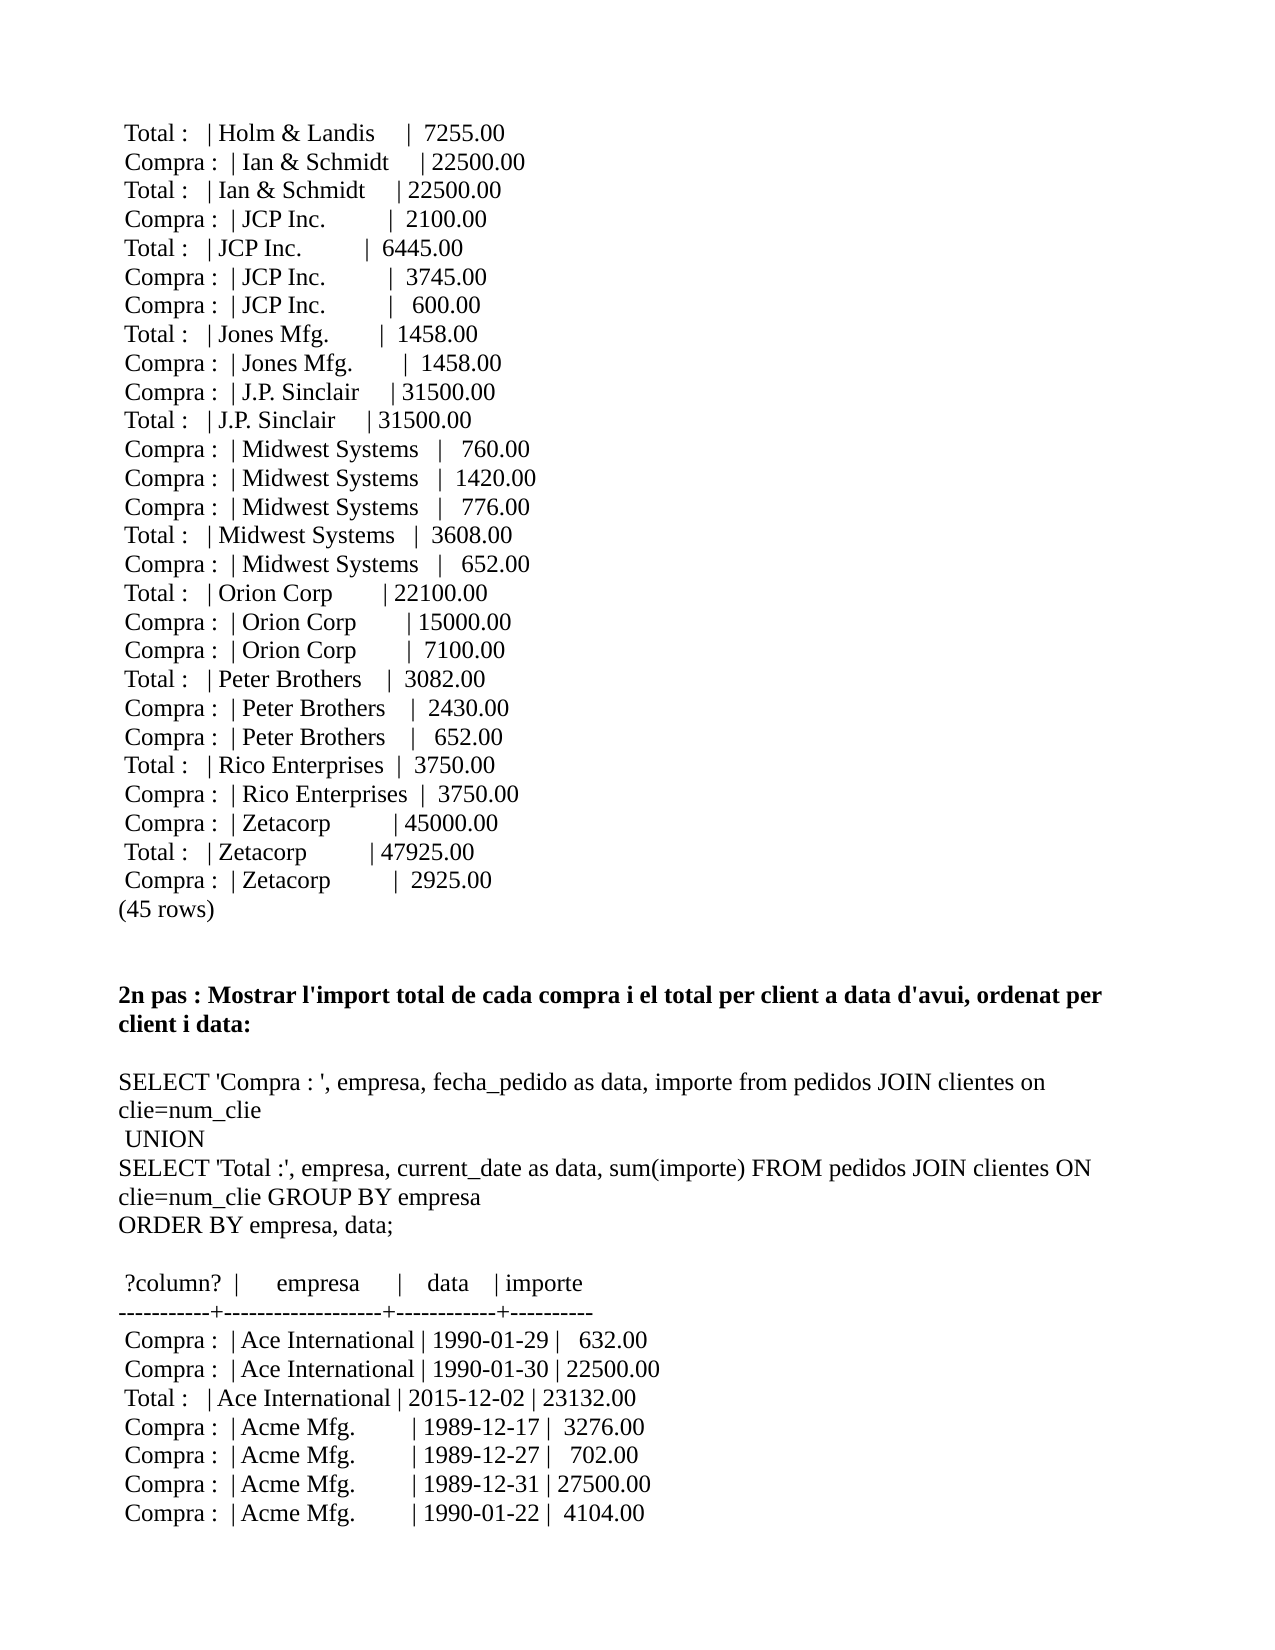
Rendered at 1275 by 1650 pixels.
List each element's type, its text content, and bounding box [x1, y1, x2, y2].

text Compra : | Ace International | 1990-01-30 | 22500.00 [118, 1354, 1157, 1383]
text Total : | JCP Inc. | 6445.00 [118, 233, 1157, 262]
text Total : | Midwest Systems | 3608.00 [118, 521, 1157, 549]
text Compra : | Ian & Schmidt | 22500.00 [118, 147, 1157, 176]
text Compra : | JCP Inc. | 600.00 [118, 291, 1157, 319]
text Compra : | Midwest Systems | 776.00 [118, 492, 1157, 521]
text (45 rows) [118, 894, 1157, 923]
text Compra : | Midwest Systems | 1420.00 [118, 463, 1157, 492]
text Compra : | Acme Mfg. | 1989-12-17 | 3276.00 [118, 1412, 1157, 1441]
text Compra : | Jones Mfg. | 1458.00 [118, 348, 1157, 377]
text ?column? | empresa | data | importe [118, 1268, 1157, 1297]
text Compra : | Zetacorp | 45000.00 [118, 808, 1157, 837]
text Compra : | Midwest Systems | 652.00 [118, 549, 1157, 578]
text Total : | Rico Enterprises | 3750.00 [118, 751, 1157, 779]
text Compra : | JCP Inc. | 2100.00 [118, 204, 1157, 233]
text SELECT 'Total :', empresa, current_date as data, sum(importe) FROM pedidos JOIN clientes ON clie=num_clie GROUP BY empresa [118, 1153, 1157, 1211]
text Compra : | J.P. Sinclair | 31500.00 [118, 377, 1157, 406]
text SELECT 'Compra : ', empresa, fecha_pedido as data, importe from pedidos JOIN clientes on clie=num_clie [118, 1067, 1157, 1124]
text Compra : | Peter Brothers | 2430.00 [118, 693, 1157, 722]
text Total : | Peter Brothers | 3082.00 [118, 664, 1157, 693]
text Compra : | Midwest Systems | 760.00 [118, 434, 1157, 463]
text Total : | Orion Corp | 22100.00 [118, 578, 1157, 607]
text Total : | Ian & Schmidt | 22500.00 [118, 176, 1157, 204]
text Total : | Jones Mfg. | 1458.00 [118, 319, 1157, 348]
text Total : | Ace International | 2015-12-02 | 23132.00 [118, 1383, 1157, 1412]
text Compra : | Orion Corp | 15000.00 [118, 607, 1157, 636]
text -----------+-------------------+------------+---------- [118, 1297, 1157, 1326]
text Total : | J.P. Sinclair | 31500.00 [118, 406, 1157, 434]
text Compra : | JCP Inc. | 3745.00 [118, 262, 1157, 291]
text Compra : | Peter Brothers | 652.00 [118, 722, 1157, 751]
text Compra : | Acme Mfg. | 1989-12-31 | 27500.00 [118, 1469, 1157, 1498]
text Total : | Zetacorp | 47925.00 [118, 837, 1157, 866]
text UNION [118, 1124, 1157, 1153]
text Compra : | Acme Mfg. | 1990-01-22 | 4104.00 [118, 1498, 1157, 1527]
text Total : | Holm & Landis | 7255.00 [118, 118, 1157, 147]
text Compra : | Acme Mfg. | 1989-12-27 | 702.00 [118, 1441, 1157, 1469]
text ORDER BY empresa, data; [118, 1211, 1157, 1239]
text Compra : | Zetacorp | 2925.00 [118, 866, 1157, 894]
text Compra : | Orion Corp | 7100.00 [118, 636, 1157, 664]
text Compra : | Rico Enterprises | 3750.00 [118, 779, 1157, 808]
text 2n pas : Mostrar l'import total de cada compra i el total per client a data d'avui, ordenat per client i data: [118, 981, 1157, 1038]
text Compra : | Ace International | 1990-01-29 | 632.00 [118, 1326, 1157, 1354]
